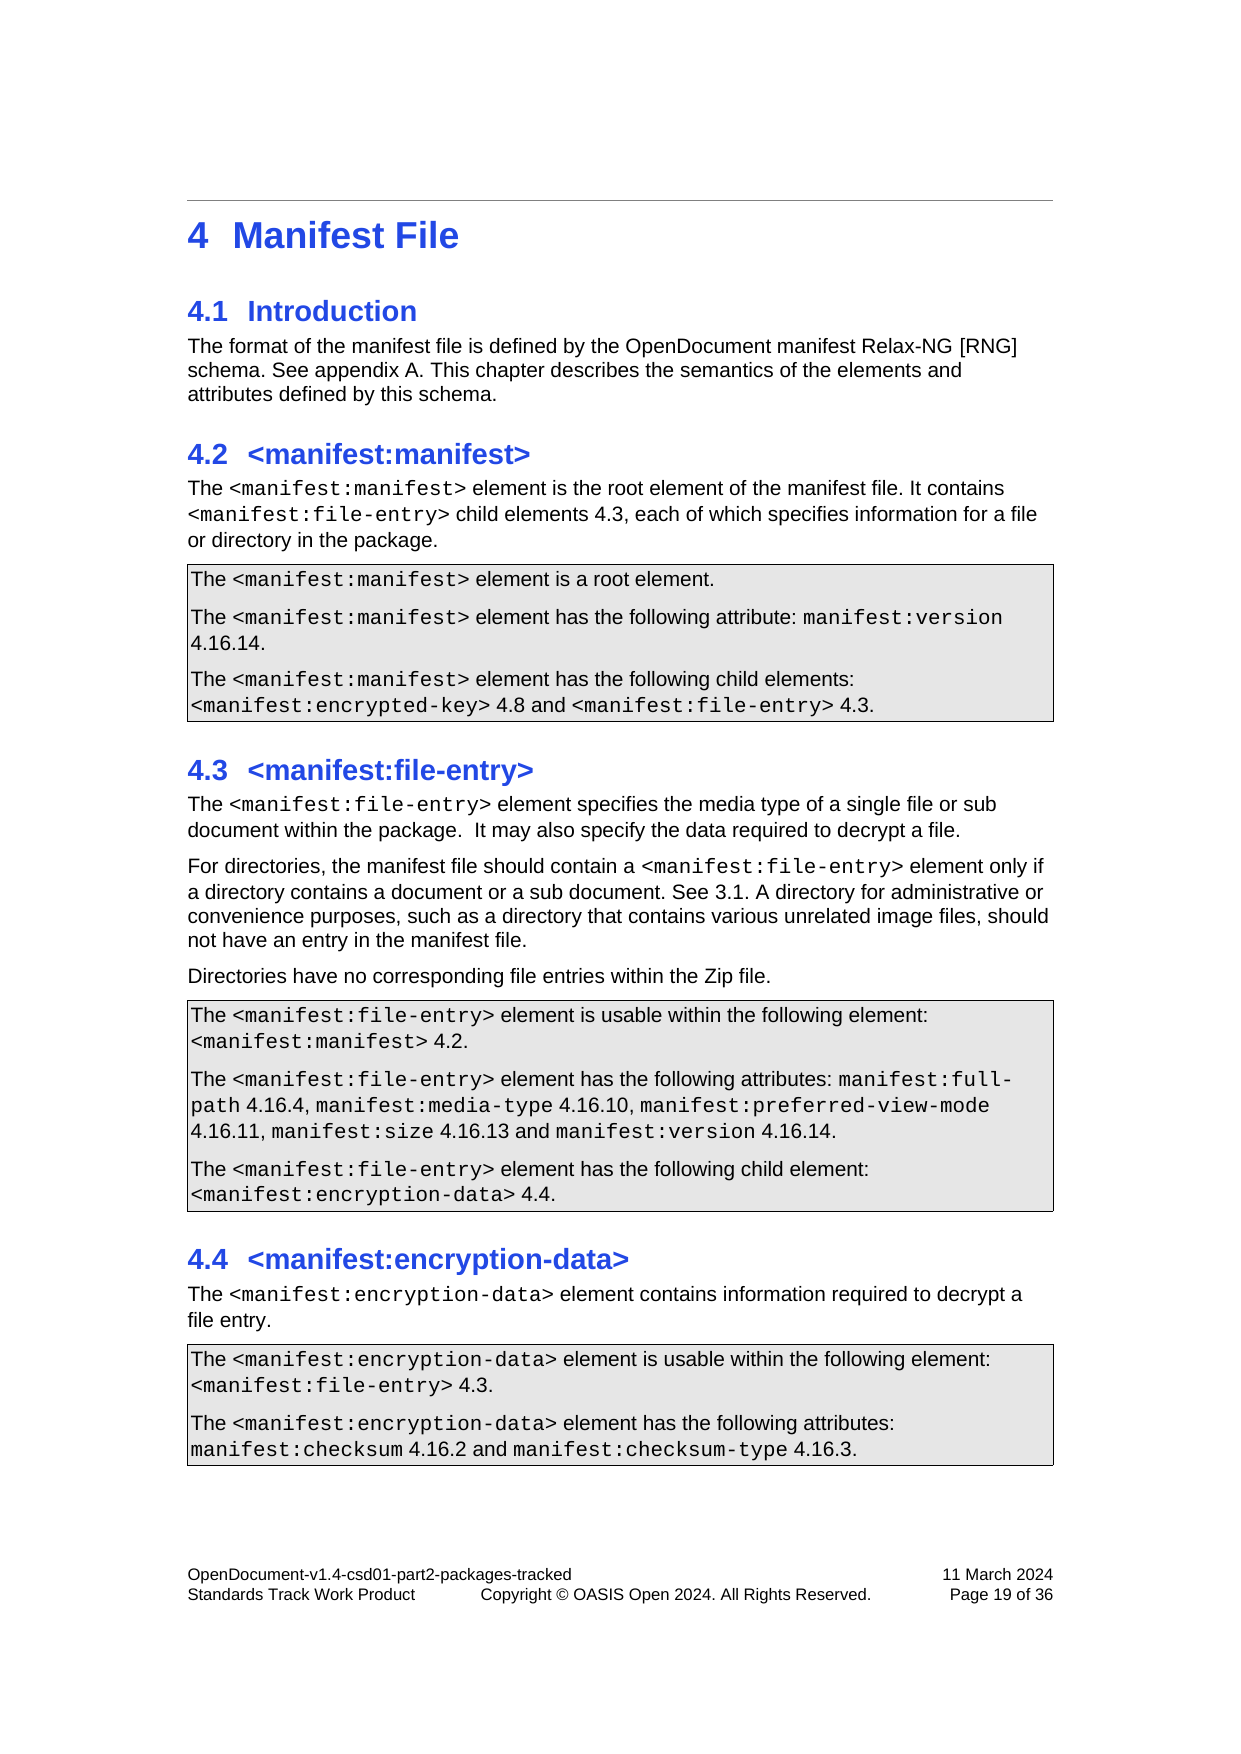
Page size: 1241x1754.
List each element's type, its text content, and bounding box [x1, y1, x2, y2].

subtitle <manifest:manifest> [187, 437, 1053, 470]
text Directories have no corresponding file entries within the Zip file. [187, 964, 1053, 988]
text The <manifest:manifest> element is the root element of the manifest file. It contains <manifest:file-entry> child elements 4.3, each of which specifies information for a file or directory in the package. [187, 476, 1053, 552]
subtitle <manifest:encryption-data> [187, 1242, 1053, 1276]
text For directories, the manifest file should contain a <manifest:file-entry> element only if a directory contains a document or a sub document. See 3.1. A directory for administrative or convenience purposes, such as a directory that contains various unrelated image files, should not have an entry in the manifest file. [187, 854, 1053, 952]
list The <manifest:file-entry> element is usable within the following element: <manifest:manifest> 4.2. [188, 1001, 1053, 1055]
subtitle Introduction [187, 294, 1053, 328]
list The <manifest:file-entry> element has the following child element: <manifest:encryption-data> 4.4. [188, 1153, 1053, 1211]
list The <manifest:manifest> element has the following attribute: manifest:version 4.16.14. [188, 602, 1053, 655]
text The format of the manifest file is defined by the OpenDocument manifest Relax-NG [RNG] schema. See appendix A. This chapter describes the semantics of the elements and attributes defined by this schema. [187, 334, 1053, 406]
subtitle Manifest File [187, 201, 1053, 257]
list The <manifest:encryption-data> element is usable within the following element: <manifest:file-entry> 4.3. [188, 1345, 1053, 1398]
text The <manifest:file-entry> element specifies the media type of a single file or sub document within the package. It may also specify the data required to decrypt a file. [187, 792, 1053, 842]
list The <manifest:manifest> element has the following child elements: <manifest:encrypted-key> 4.8 and <manifest:file-entry> 4.3. [188, 664, 1053, 721]
list The <manifest:encryption-data> element has the following attributes: manifest:checksum 4.16.2 and manifest:checksum-type 4.16.3. [188, 1407, 1053, 1465]
list The <manifest:file-entry> element has the following attributes: manifest:full-path 4.16.4, manifest:media-type 4.16.10, manifest:preferred-view-mode 4.16.11, manifest:size 4.16.13 and manifest:version 4.16.14. [188, 1064, 1053, 1144]
subtitle <manifest:file-entry> [187, 753, 1053, 786]
text The <manifest:encryption-data> element contains information required to decrypt a file entry. [187, 1282, 1053, 1332]
list The <manifest:manifest> element is a root element. [188, 565, 1053, 593]
